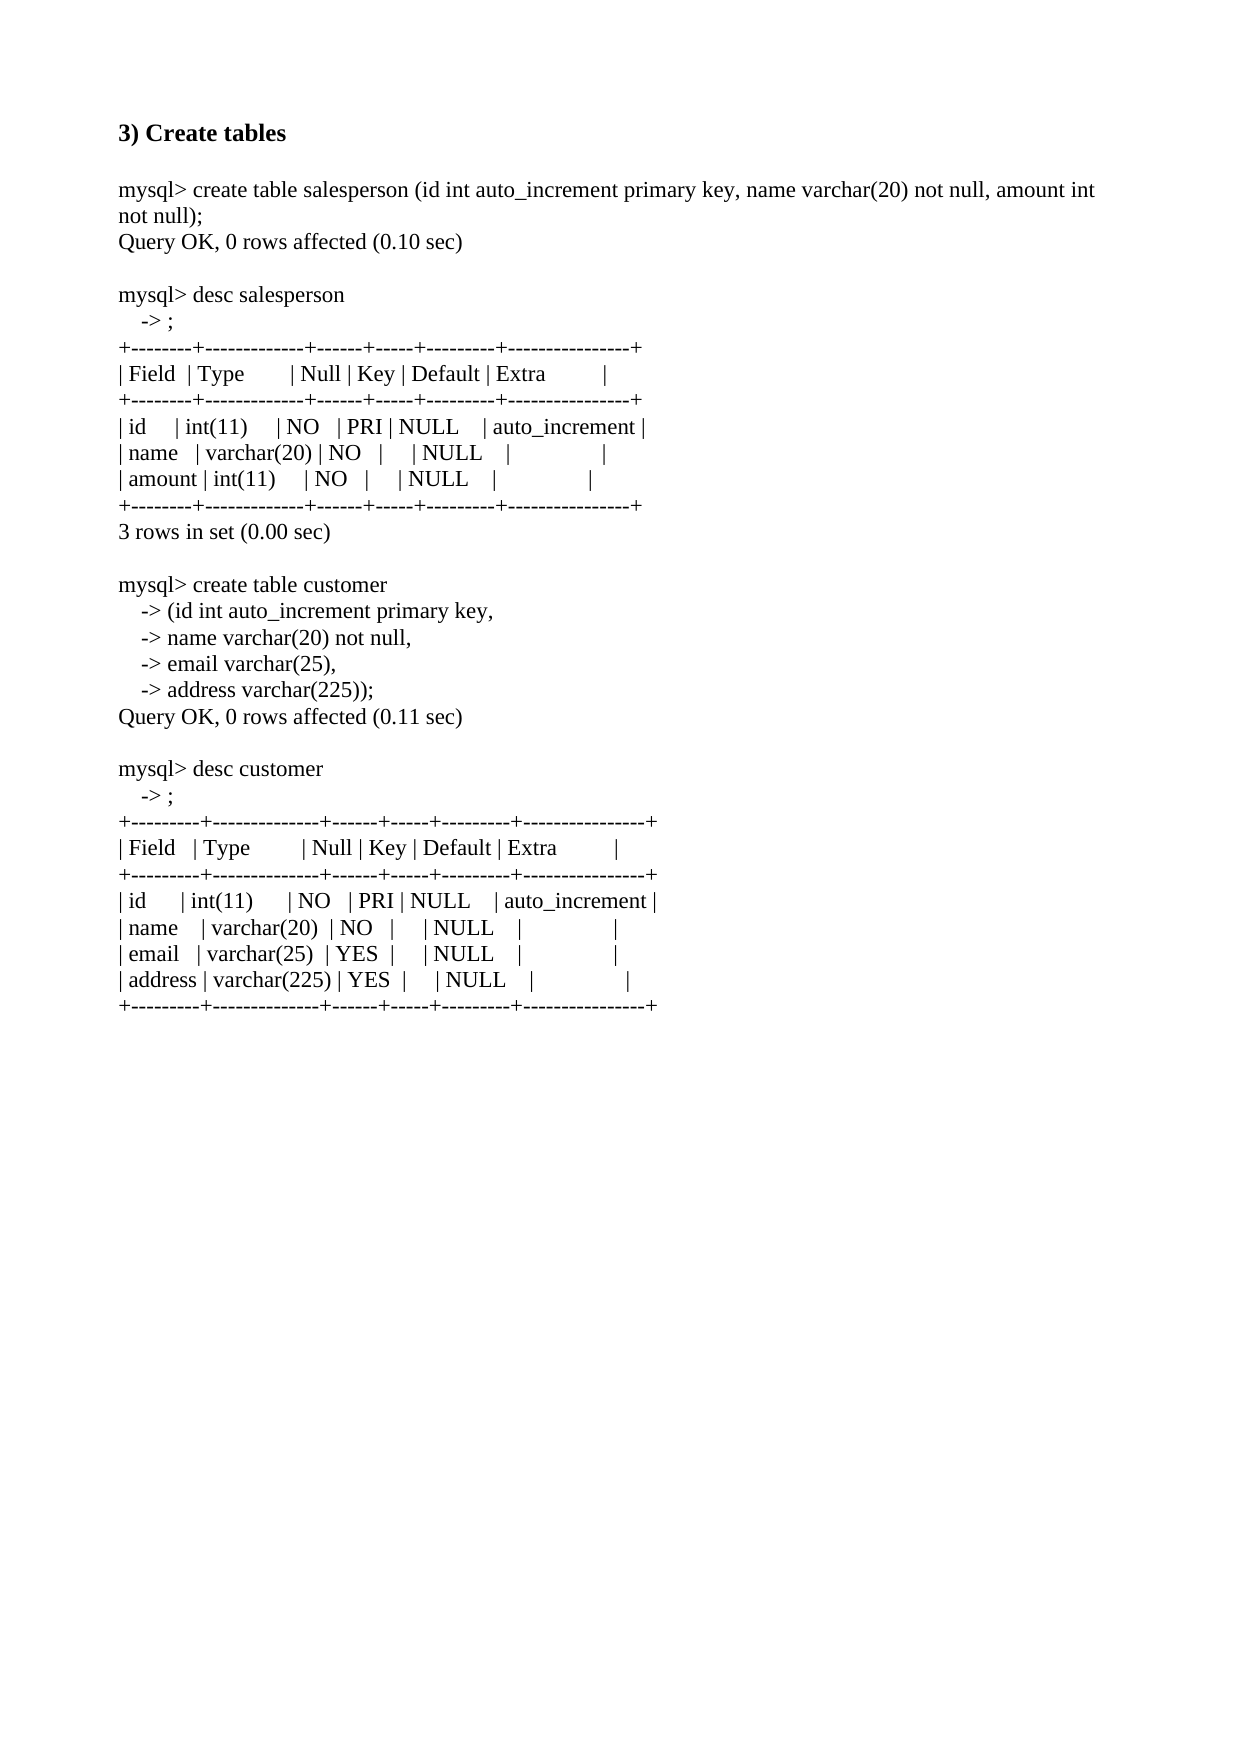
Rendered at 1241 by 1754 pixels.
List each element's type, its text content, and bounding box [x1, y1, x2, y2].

text | id | int(11) | NO | PRI | NULL | auto_increment | [118, 887, 1122, 913]
text +---------+--------------+------+-----+---------+----------------+ [118, 993, 1122, 1019]
text | Field | Type | Null | Key | Default | Extra | [118, 834, 1122, 861]
text +--------+-------------+------+-----+---------+----------------+ [118, 386, 1122, 413]
text -> ; [118, 782, 1122, 808]
text +---------+--------------+------+-----+---------+----------------+ [118, 808, 1122, 834]
text | id | int(11) | NO | PRI | NULL | auto_increment | [118, 413, 1122, 439]
text | amount | int(11) | NO | | NULL | | [118, 466, 1122, 492]
text +--------+-------------+------+-----+---------+----------------+ [118, 492, 1122, 518]
text -> ; [118, 307, 1122, 334]
text | address | varchar(225) | YES | | NULL | | [118, 966, 1122, 993]
text -> name varchar(20) not null, [118, 624, 1122, 650]
text Query OK, 0 rows affected (0.11 sec) [118, 703, 1122, 729]
text | name | varchar(20) | NO | | NULL | | [118, 913, 1122, 940]
text -> address varchar(225)); [118, 676, 1122, 703]
text mysql> create table customer [118, 571, 1122, 597]
text | name | varchar(20) | NO | | NULL | | [118, 439, 1122, 466]
text | email | varchar(25) | YES | | NULL | | [118, 940, 1122, 966]
text -> (id int auto_increment primary key, [118, 597, 1122, 624]
text +---------+--------------+------+-----+---------+----------------+ [118, 861, 1122, 887]
text 3) Create tables [118, 118, 1122, 147]
text mysql> create table salesperson (id int auto_increment primary key, name varchar(20) not null, amount int not null); [118, 176, 1122, 228]
text mysql> desc salesperson [118, 281, 1122, 307]
text | Field | Type | Null | Key | Default | Extra | [118, 360, 1122, 386]
text -> email varchar(25), [118, 650, 1122, 676]
text Query OK, 0 rows affected (0.10 sec) [118, 228, 1122, 255]
text 3 rows in set (0.00 sec) [118, 518, 1122, 544]
text mysql> desc customer [118, 755, 1122, 782]
text +--------+-------------+------+-----+---------+----------------+ [118, 334, 1122, 360]
